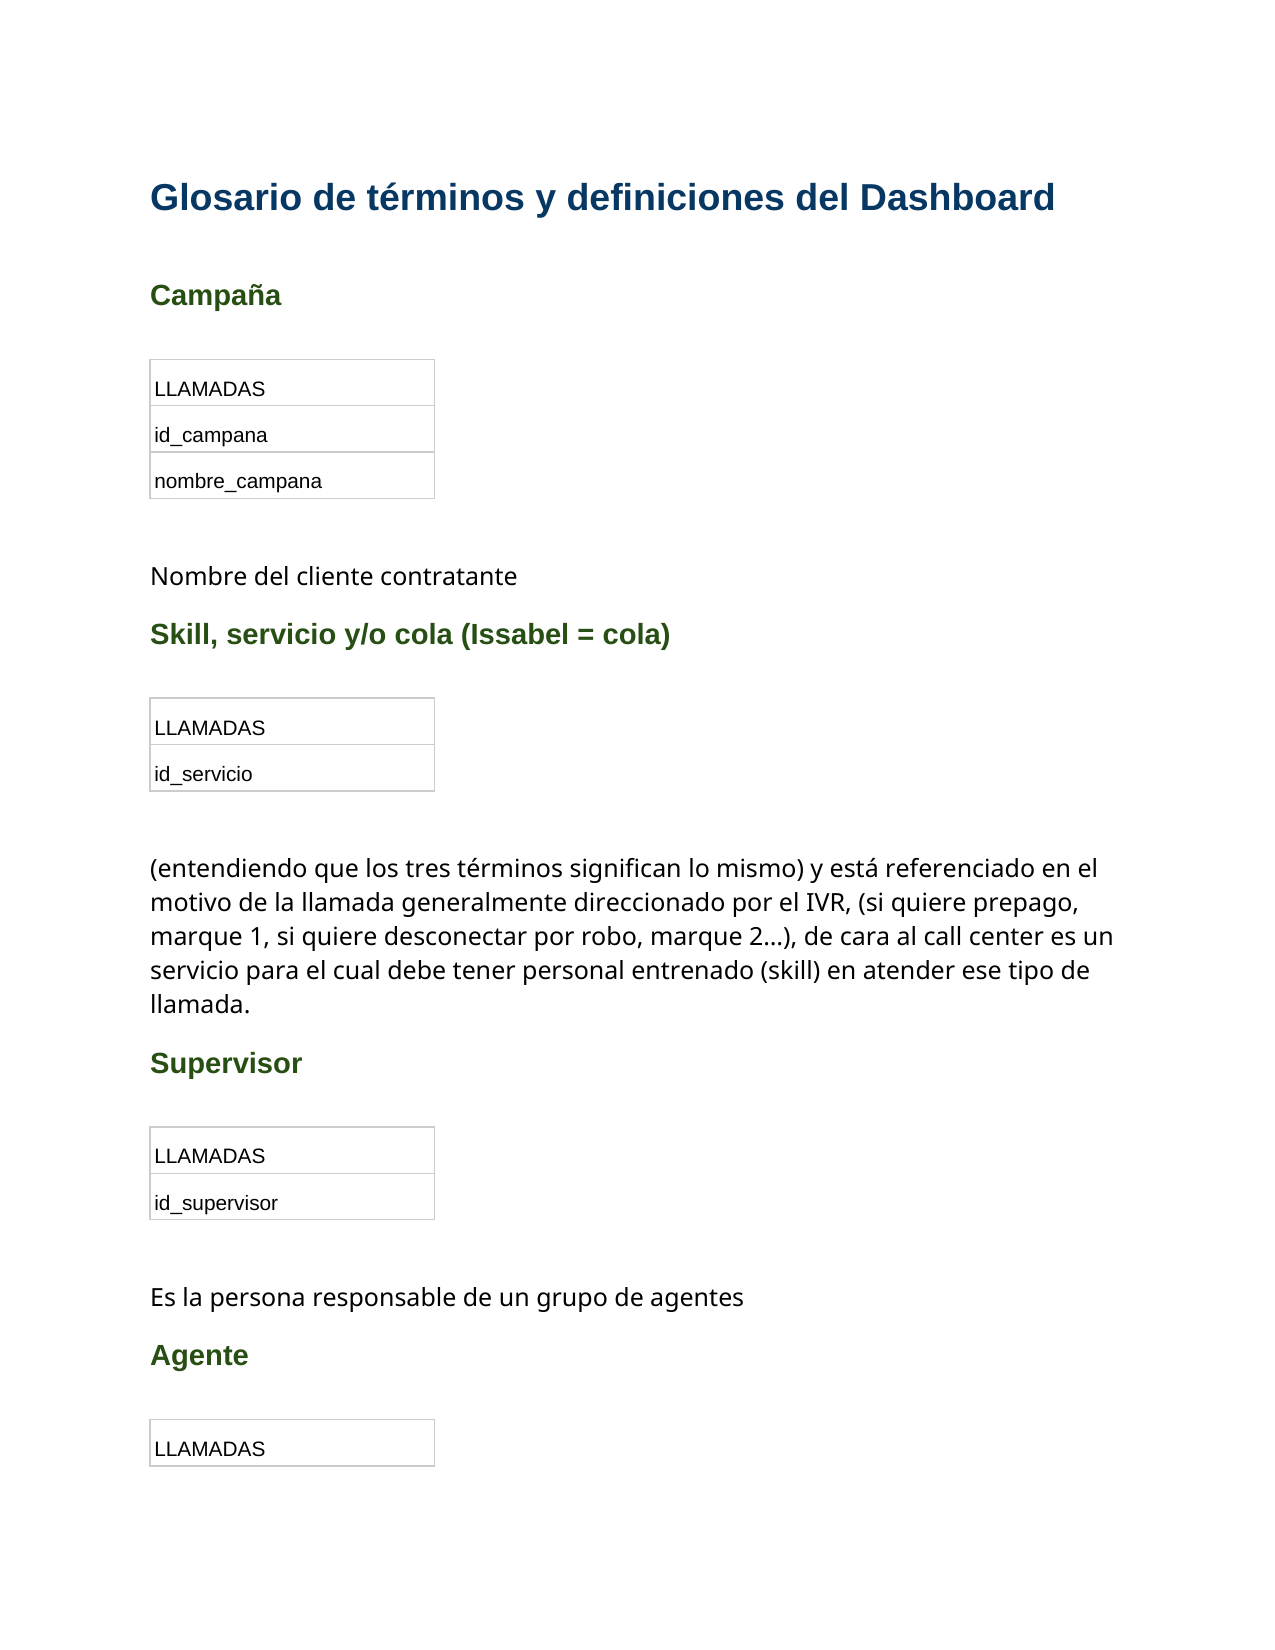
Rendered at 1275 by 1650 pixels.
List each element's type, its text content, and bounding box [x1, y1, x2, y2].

table_header LLAMADAS [151, 360, 434, 405]
table_header LLAMADAS [151, 699, 434, 744]
subtitle Supervisor [150, 1046, 1125, 1079]
subtitle Campaña [150, 278, 1125, 312]
table_cell id_servicio [151, 745, 434, 790]
table_cell id_campana [151, 406, 434, 451]
subtitle Glosario de términos y definiciones del Dashboard [150, 175, 1125, 218]
table_cell id_supervisor [151, 1174, 434, 1219]
table_header LLAMADAS [151, 1128, 434, 1172]
table_cell nombre_campana [151, 453, 434, 497]
text (entendiendo que los tres términos significan lo mismo) y está referenciado en el motivo de la llamada generalmente direccionado por el IVR, (si quiere prepago, marque 1, si quiere desconectar por robo, marque 2…), de cara al call center es un servicio para el cual debe tener personal entrenado (skill) en atender ese tipo de llamada. [150, 851, 1125, 1021]
subtitle Skill, servicio y/o cola (Issabel = cola) [150, 617, 1125, 651]
table_header LLAMADAS [151, 1420, 434, 1465]
text Nombre del cliente contratante [150, 558, 1125, 592]
text Es la persona responsable de un grupo de agentes [150, 1279, 1125, 1313]
subtitle Agente [150, 1338, 1125, 1372]
